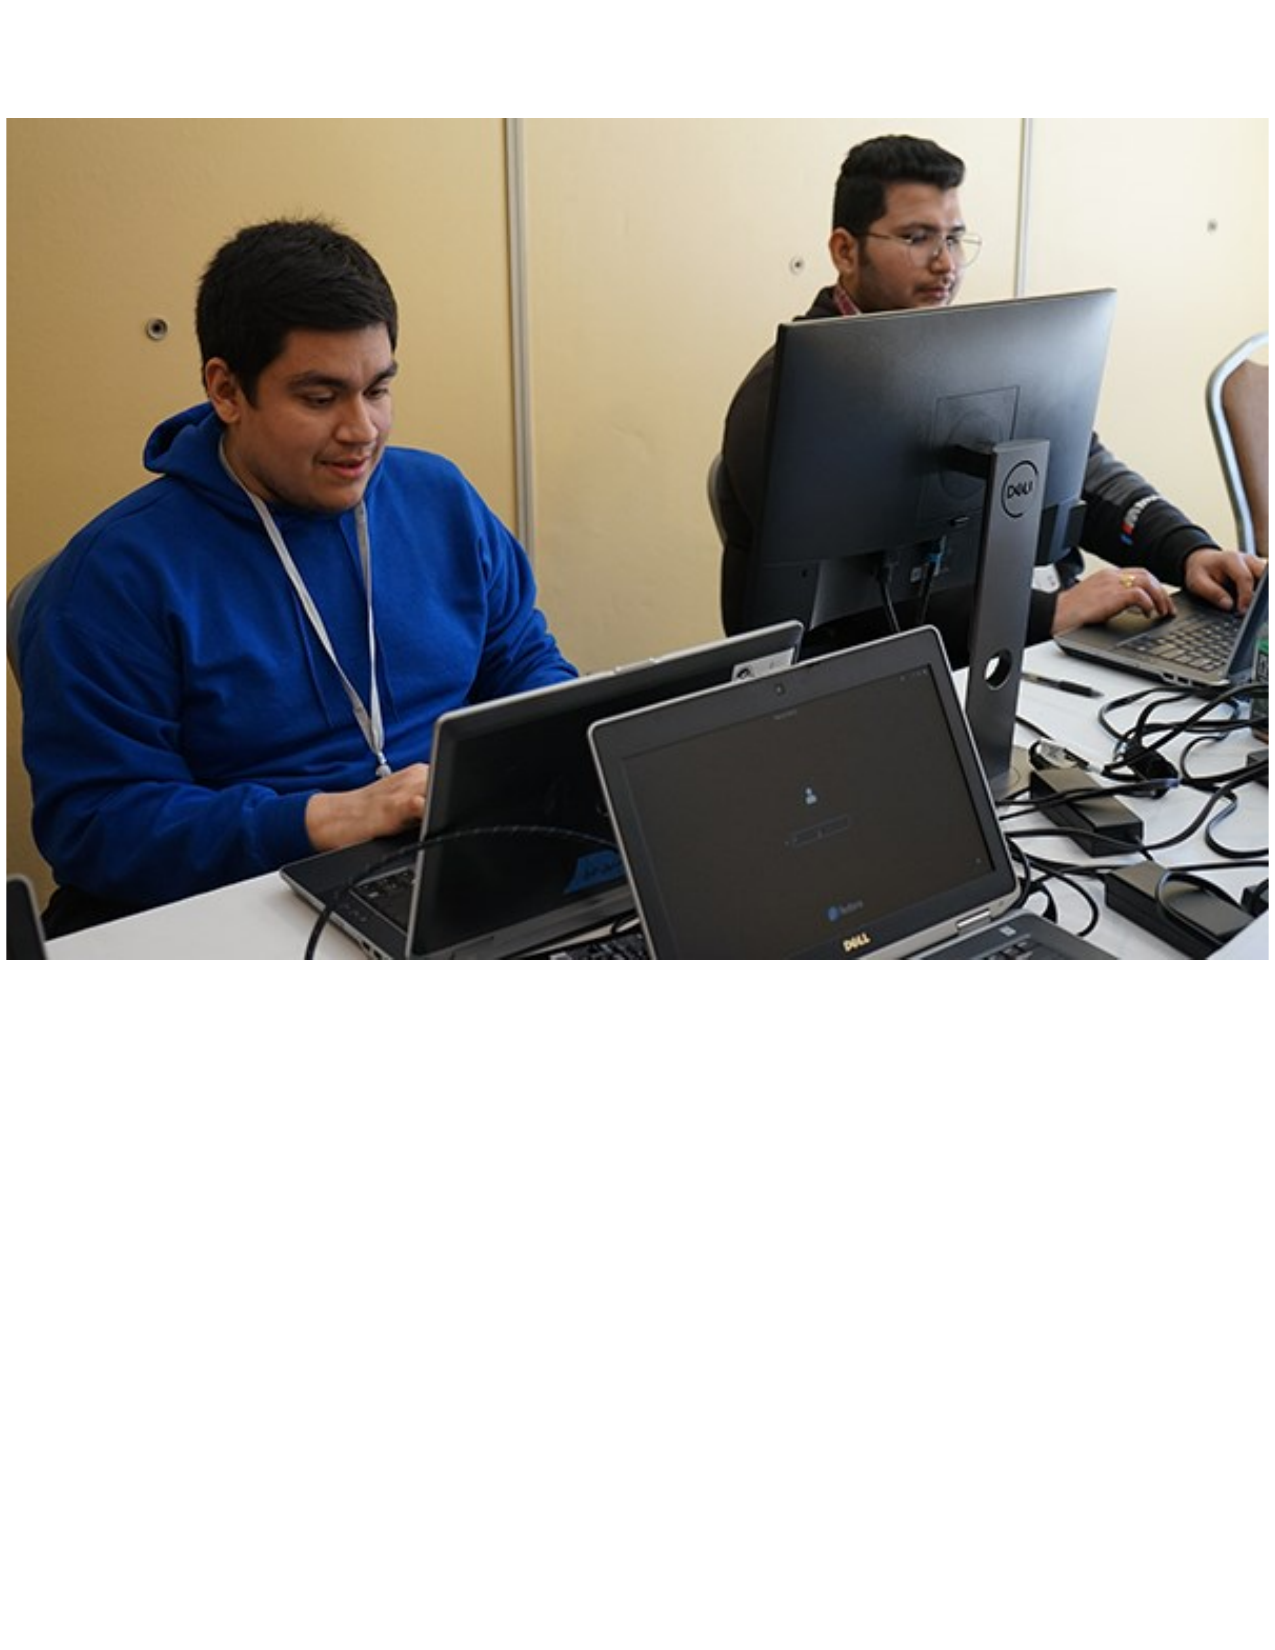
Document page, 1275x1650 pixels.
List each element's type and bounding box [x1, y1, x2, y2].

picture [6, 118, 1269, 960]
